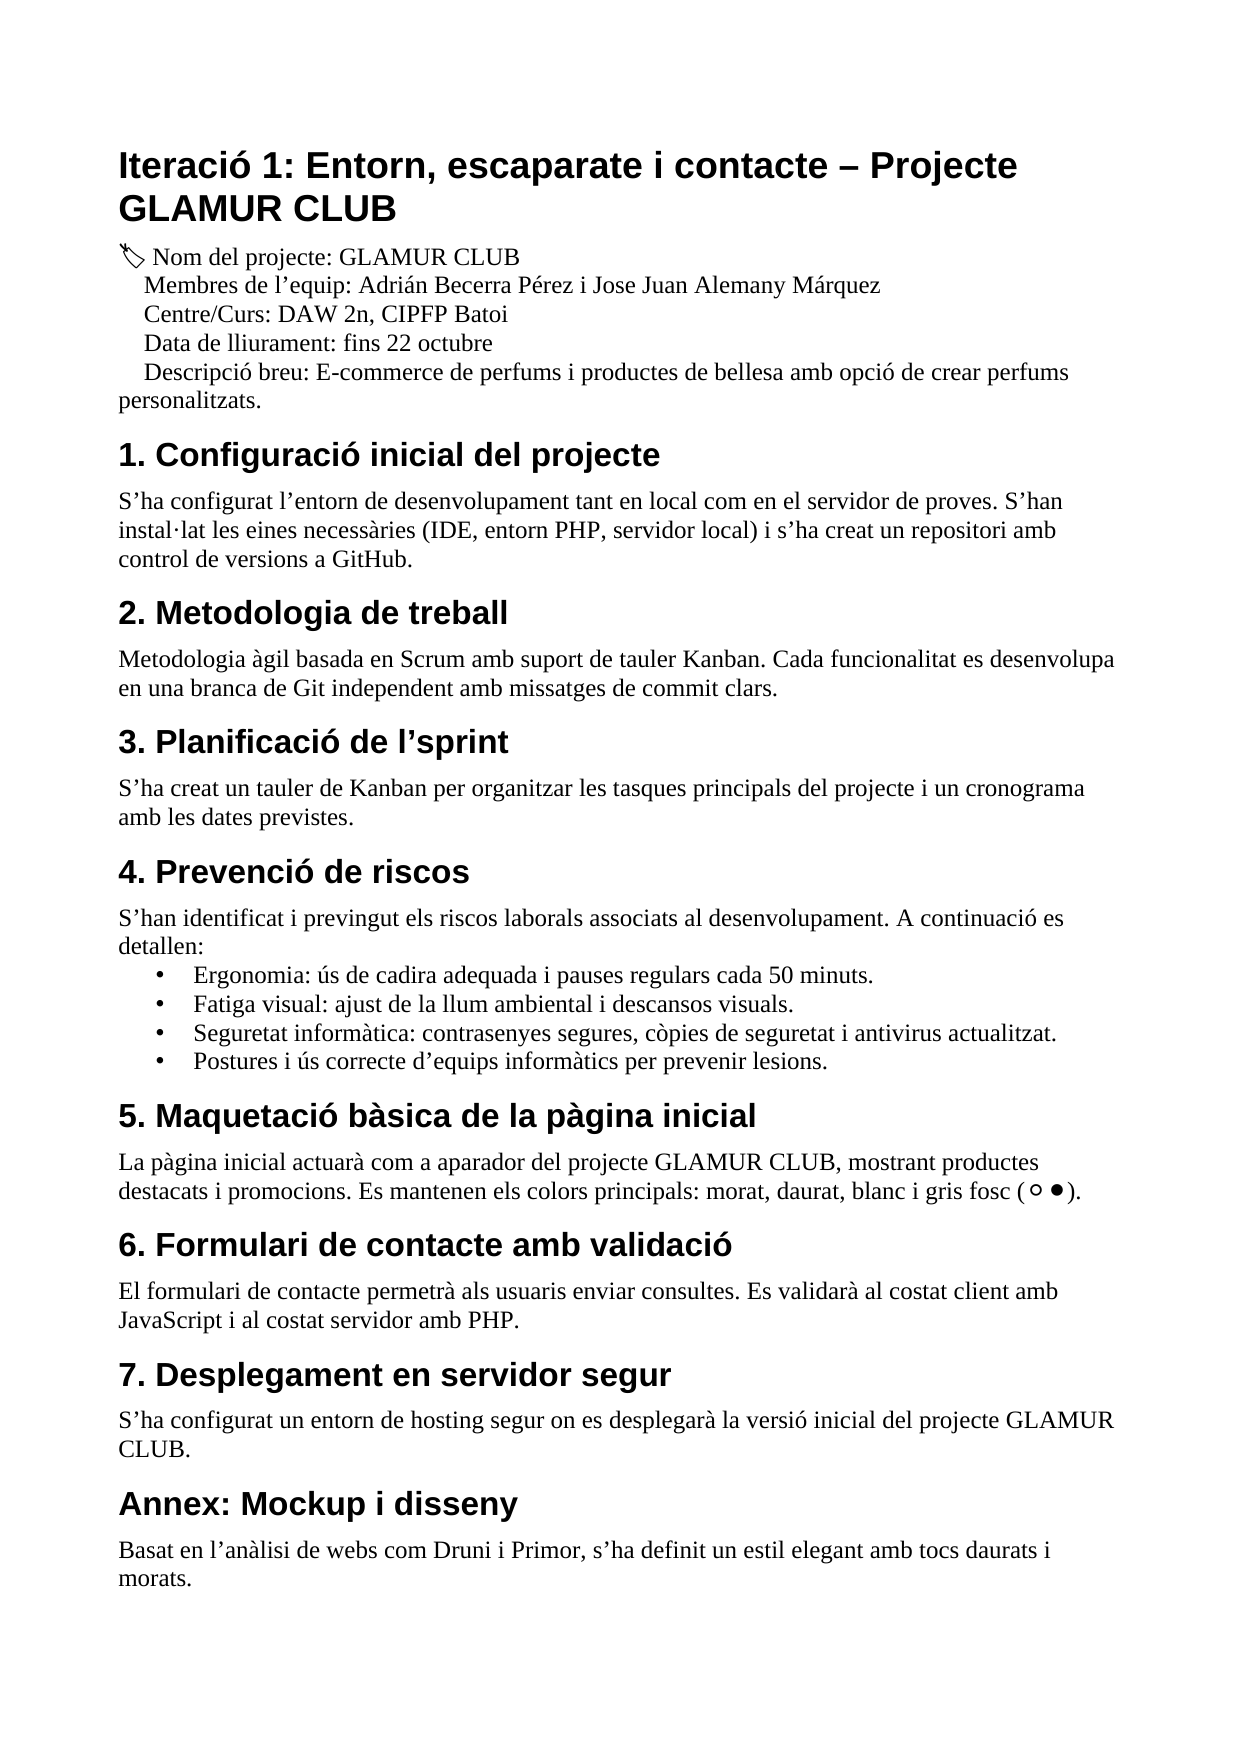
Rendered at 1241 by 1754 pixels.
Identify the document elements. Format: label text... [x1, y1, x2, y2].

text S’ha configurat l’entorn de desenvolupament tant en local com en el servidor de proves. S’han instal·lat les eines necessàries (IDE, entorn PHP, servidor local) i s’ha creat un repositori amb control de versions a GitHub. [118, 348, 1122, 434]
list Seguretat informàtica: contrasenyes segures, còpies de seguretat i antivirus actualitzat. [156, 751, 1122, 779]
subtitle Annex: Mockup i disseny [118, 1067, 1122, 1096]
text 📆 Data de lliurament: fins 22 octubre [118, 233, 1122, 262]
text 🏷️ Nom del projecte: GLAMUR CLUB [118, 147, 1122, 176]
text El formulari de contacte permetrà als usuaris enviar consultes. Es validarà al costat client amb JavaScript i al costat servidor amb PHP. [118, 923, 1122, 981]
text S’ha configurat un entorn de hosting segur on es desplegarà la versió inicial del projecte GLAMUR CLUB. [118, 1009, 1122, 1067]
text 💡 Descripció breu: E-commerce de perfums i productes de bellesa amb opció de crear perfums personalitzats. [118, 262, 1122, 319]
subtitle 4. Prevenció de riscos [118, 607, 1122, 636]
subtitle 6. Formulari de contacte amb validació [118, 894, 1122, 923]
subtitle Iteració 1: Entorn, escaparate i contacte – Projecte GLAMUR CLUB [118, 118, 1122, 147]
text S’han identificat i previngut els riscos laborals associats al desenvolupament. A continuació es detallen: [118, 636, 1122, 693]
list Postures i ús correcte d’equips informàtics per prevenir lesions. [156, 779, 1122, 808]
text Metodologia àgil basada en Scrum amb suport de tauler Kanban. Cada funcionalitat es desenvolupa en una branca de Git independent amb missatges de commit clars. [118, 463, 1122, 521]
subtitle 7. Desplegament en servidor segur [118, 981, 1122, 1009]
list Fatiga visual: ajust de la llum ambiental i descansos visuals. [156, 722, 1122, 751]
text 🏫 Centre/Curs: DAW 2n, CIPFP Batoi [118, 204, 1122, 233]
list Ergonomia: ús de cadira adequada i pauses regulars cada 50 minuts. [156, 693, 1122, 722]
text La pàgina inicial actuarà com a aparador del projecte GLAMUR CLUB, mostrant productes destacats i promocions. Es mantenen els colors principals: morat, daurat, blanc i gris fosc (💜⚪⚫✨). [118, 837, 1122, 894]
text S’ha creat un tauler de Kanban per organitzar les tasques principals del projecte i un cronograma amb les dates previstes. [118, 549, 1122, 607]
subtitle 5. Maquetació bàsica de la pàgina inicial [118, 808, 1122, 837]
text 👥 Membres de l’equip: Adrián Becerra Pérez i Jose Juan Alemany Márquez [118, 176, 1122, 204]
text Basat en l’anàlisi de webs com Druni i Primor, s’ha definit un estil elegant amb tocs daurats i morats. [118, 1096, 1122, 1153]
subtitle 3. Planificació de l’sprint [118, 521, 1122, 549]
subtitle 1. Configuració inicial del projecte [118, 319, 1122, 348]
subtitle 2. Metodologia de treball [118, 434, 1122, 463]
